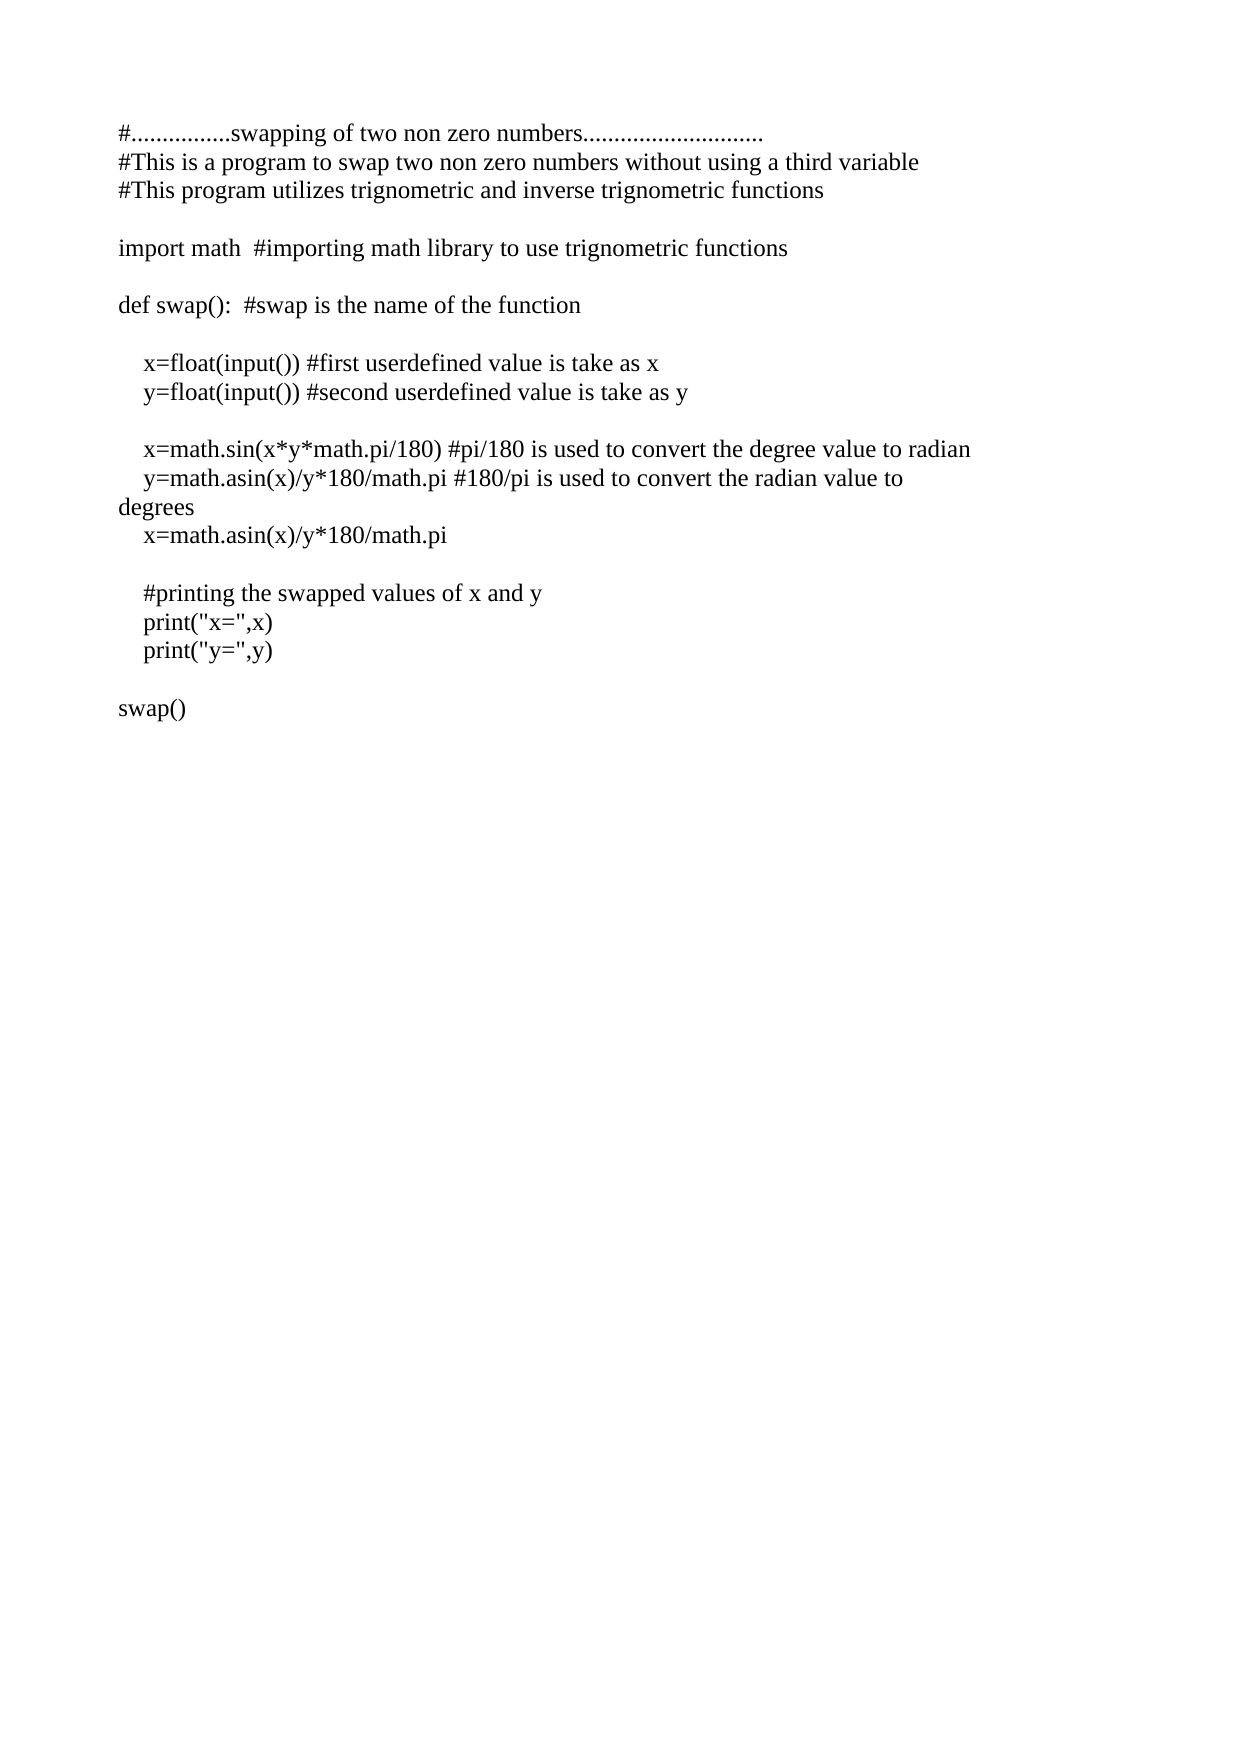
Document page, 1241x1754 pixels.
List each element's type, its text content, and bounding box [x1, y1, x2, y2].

text x=math.asin(x)/y*180/math.pi [118, 521, 1122, 549]
text print("x=",x) [118, 607, 1122, 636]
text #This program utilizes trignometric and inverse trignometric functions [118, 176, 1122, 204]
text #printing the swapped values of x and y [118, 578, 1122, 607]
text def swap(): #swap is the name of the function [118, 291, 1122, 319]
text x=math.sin(x*y*math.pi/180) #pi/180 is used to convert the degree value to radian [118, 434, 1122, 463]
text #This is a program to swap two non zero numbers without using a third variable [118, 147, 1122, 176]
text print("y=",y) [118, 636, 1122, 664]
text y=float(input()) #second userdefined value is take as y [118, 377, 1122, 406]
text x=float(input()) #first userdefined value is take as x [118, 348, 1122, 377]
text swap() [118, 693, 1122, 722]
text #................swapping of two non zero numbers............................. [118, 118, 1122, 147]
text y=math.asin(x)/y*180/math.pi #180/pi is used to convert the radian value to [118, 463, 1122, 492]
text import math #importing math library to use trignometric functions [118, 233, 1122, 262]
text degrees [118, 492, 1122, 521]
